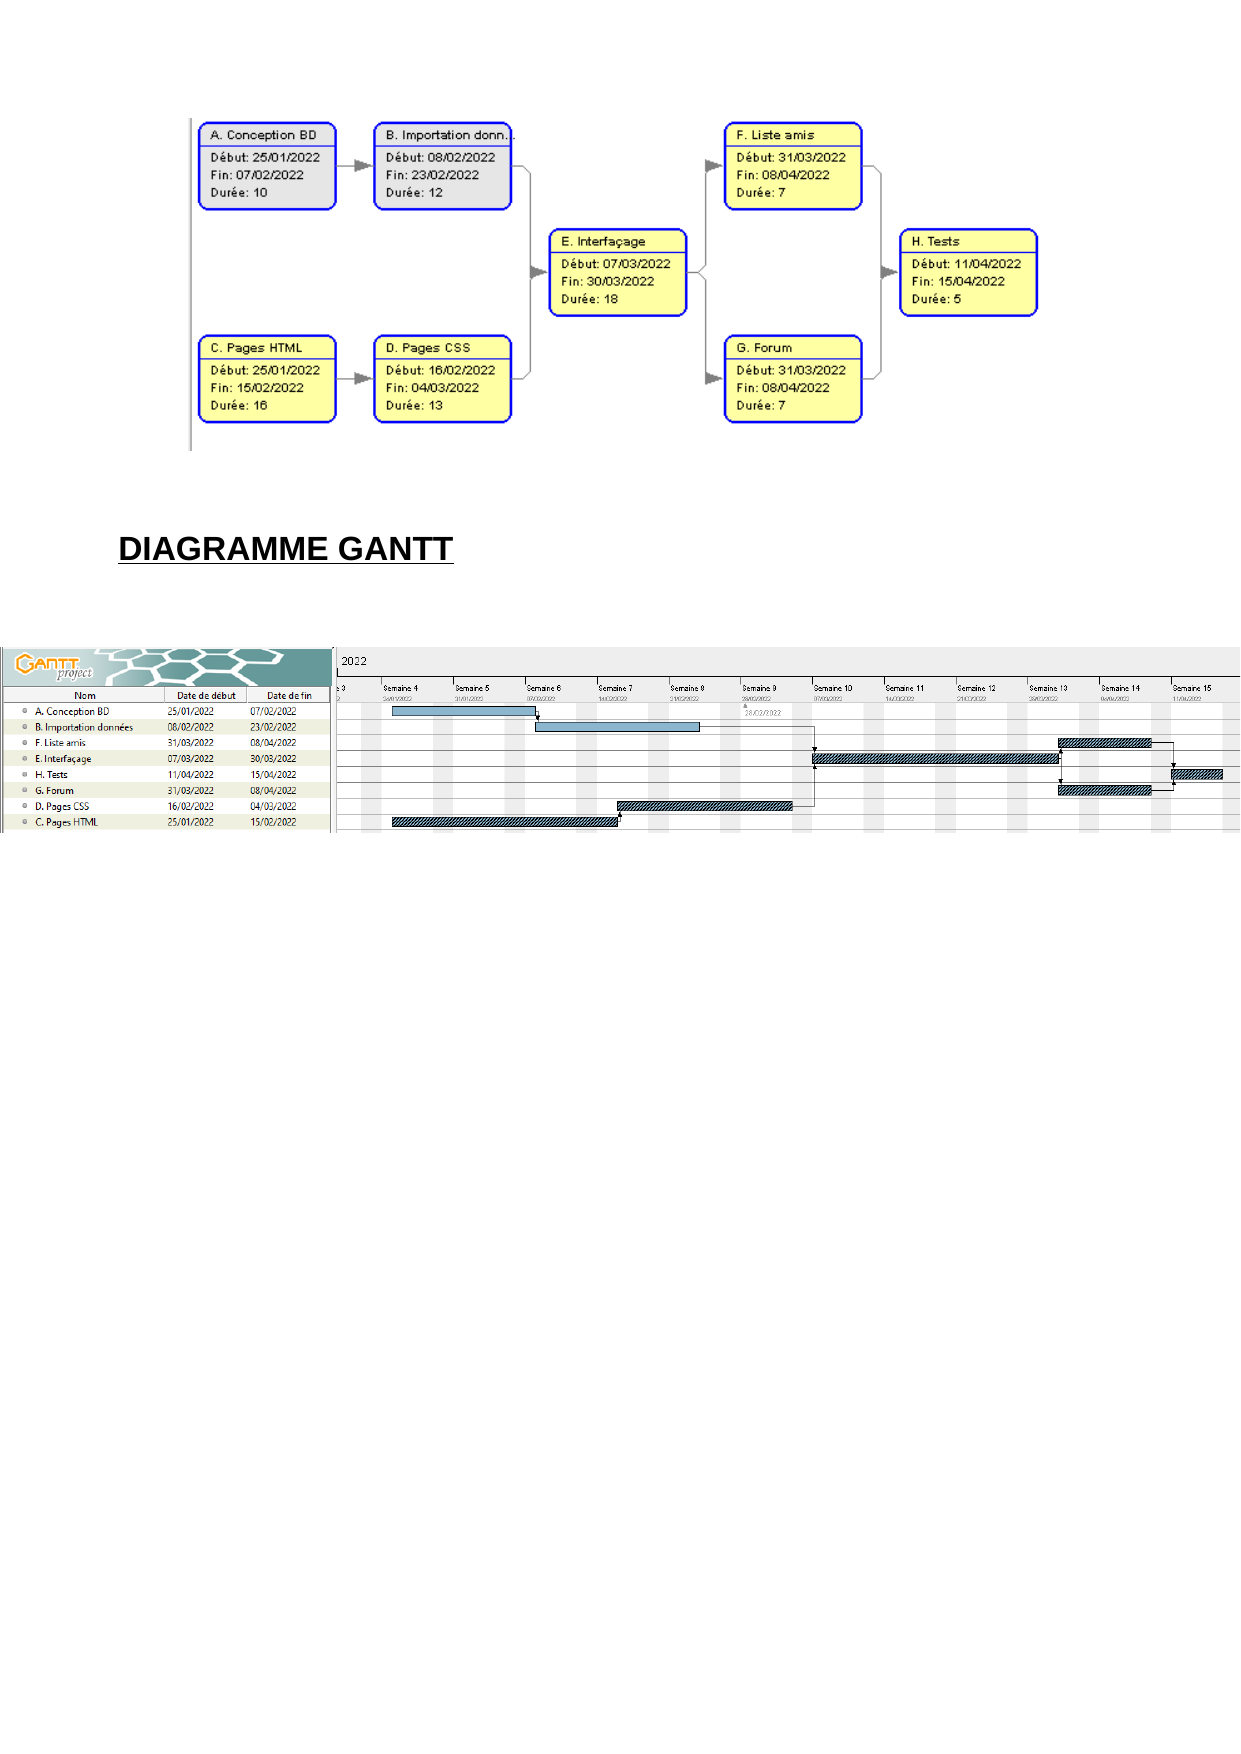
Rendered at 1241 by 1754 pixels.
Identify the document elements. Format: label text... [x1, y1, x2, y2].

subtitle DIAGRAMME GANTT [118, 529, 1122, 568]
picture [188, 118, 1052, 451]
picture [0, 647, 1241, 833]
